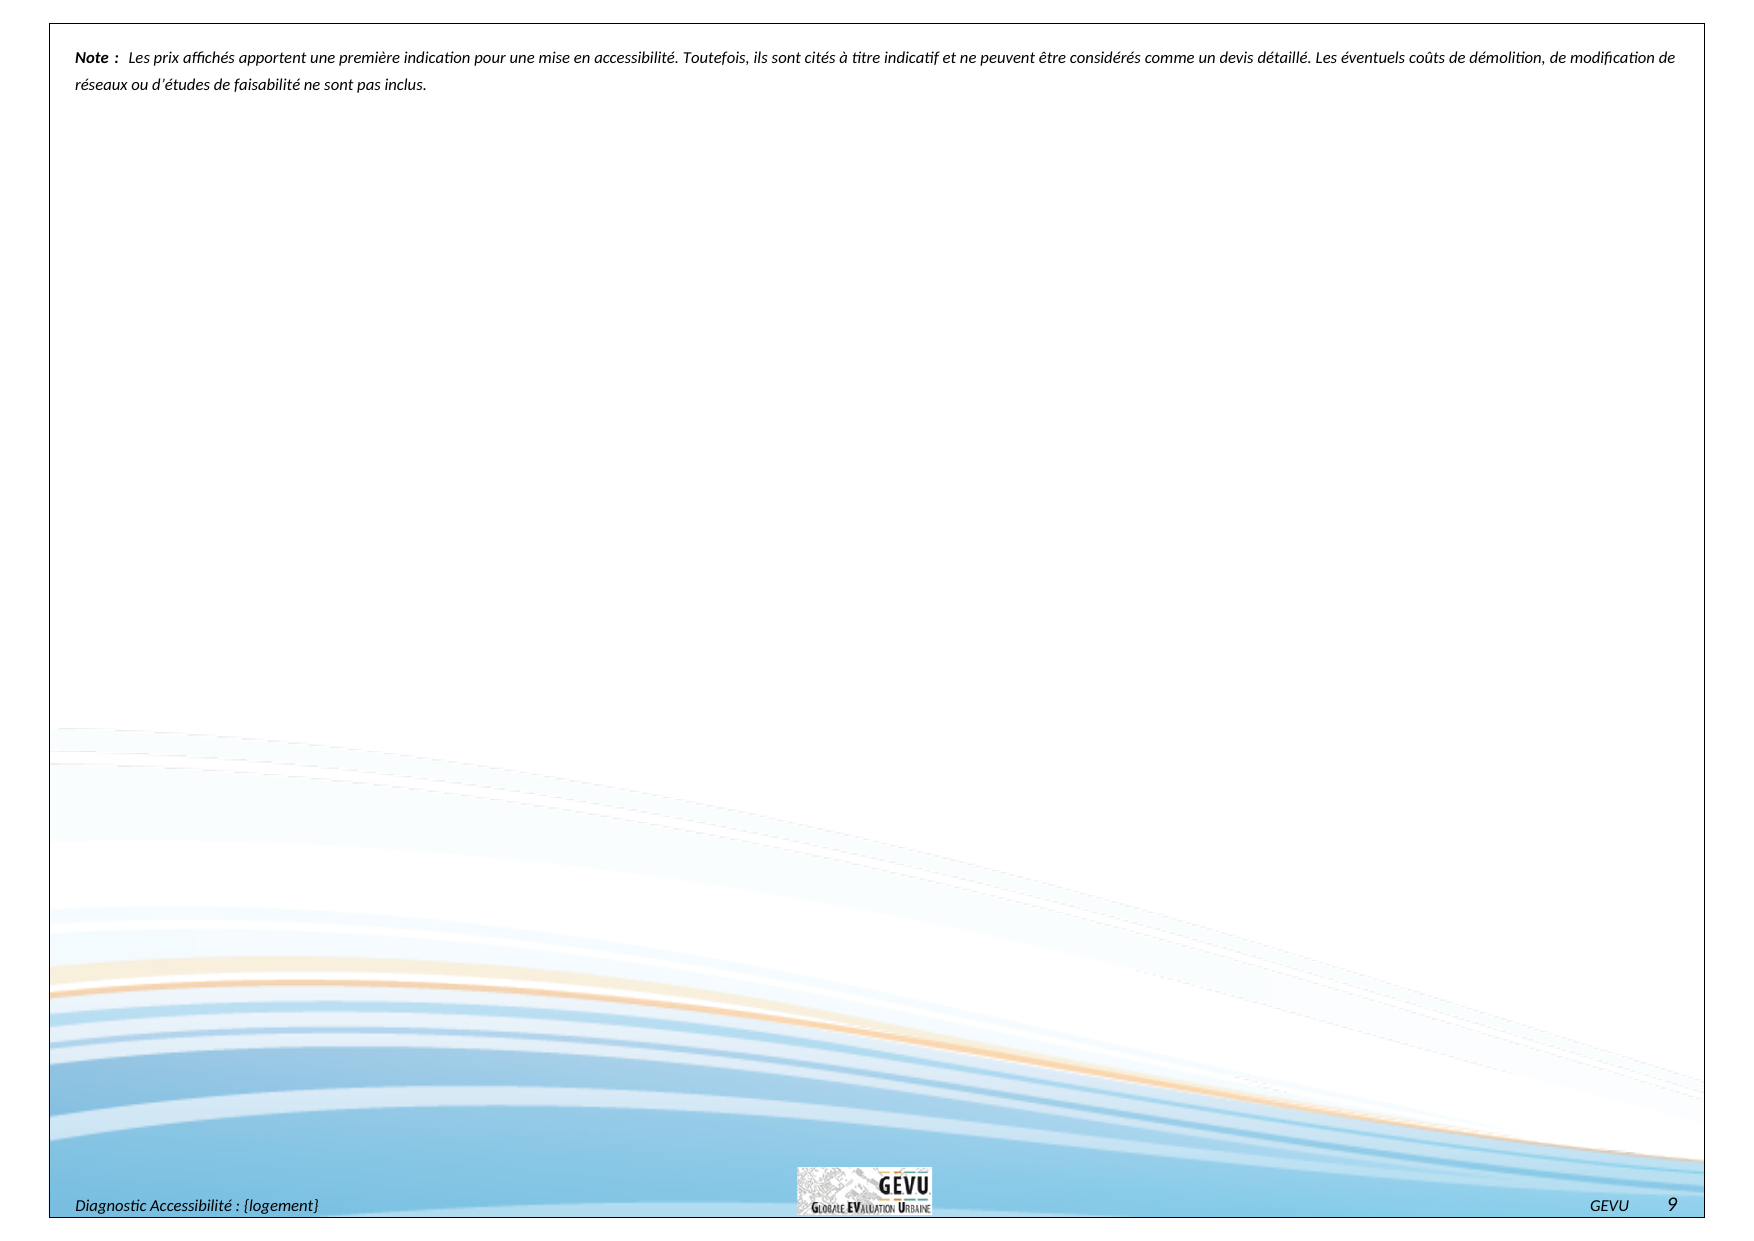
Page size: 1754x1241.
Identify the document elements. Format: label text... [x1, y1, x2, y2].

picture [476, 850, 1277, 1217]
text Note : Les prix affichés apportent une première indication pour une mise en accessibilité. Toutefois, ils sont cités à titre indicatif et ne peuvent être considérés comme un devis détaillé. Les éventuels coûts de démolition, de modification de réseaux ou d’études de faisabilité ne sont pas inclus. [75, 24, 1679, 94]
